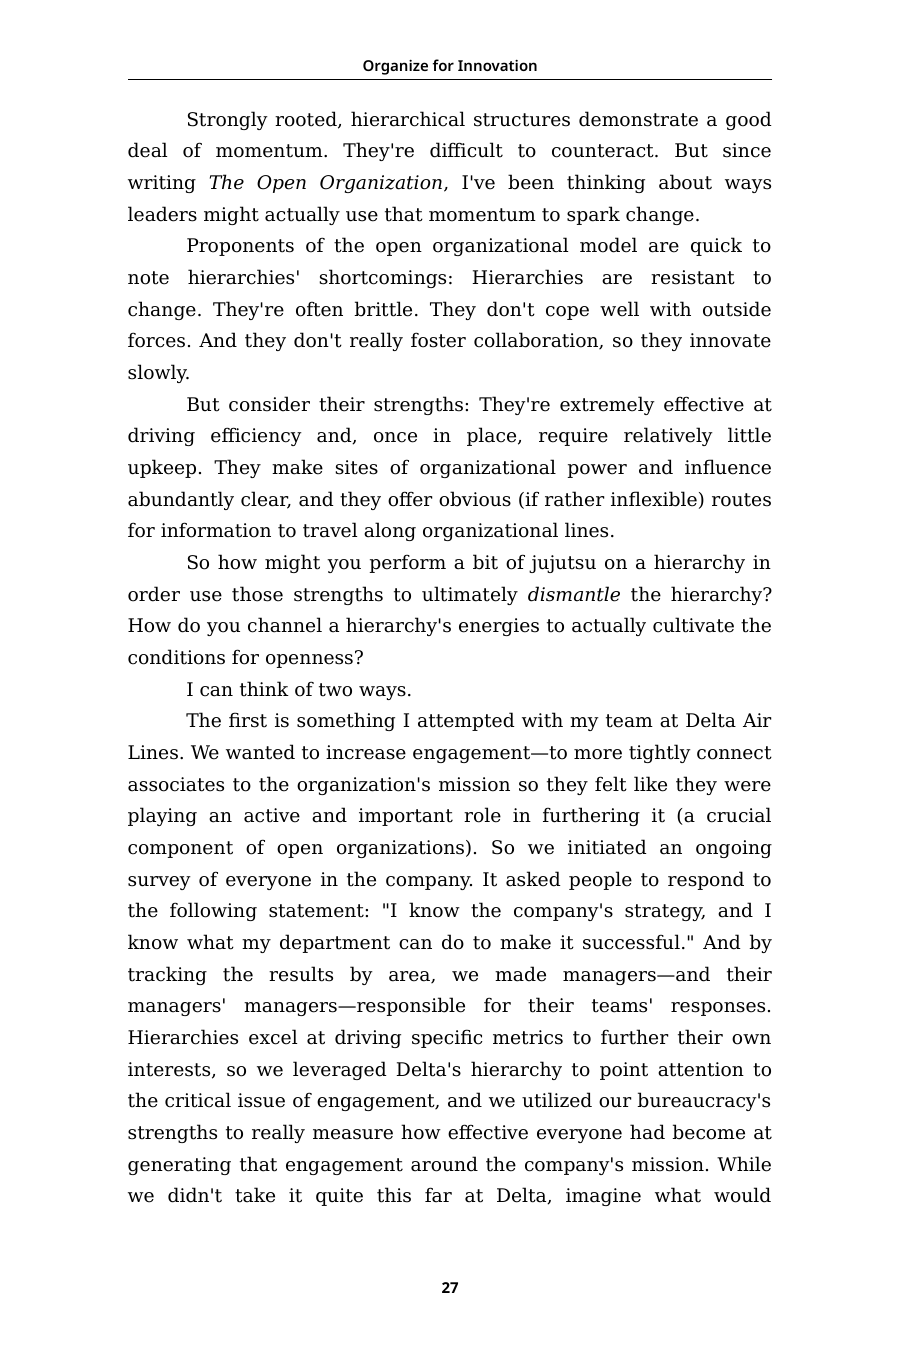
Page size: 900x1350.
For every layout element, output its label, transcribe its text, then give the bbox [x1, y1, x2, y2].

text So how might you perform a bit of jujutsu on a hierarchy in order use those strengths to ultimately dismantle the hierarchy? How do you channel a hierarchy's energies to actually cultivate the conditions for openness? [127, 552, 772, 669]
text I can think of two ways. [127, 679, 772, 701]
text Proponents of the open organizational model are quick to note hierarchies' shortcomings: Hierarchies are resistant to change. They're often brittle. They don't cope well with outside forces. And they don't really foster collaboration, so they innovate slowly. [127, 235, 772, 384]
text The first is something I attempted with my team at Delta Air Lines. We wanted to increase engagement—to more tightly connect associates to the organization's mission so they felt like they were playing an active and important role in furthering it (a crucial component of open organizations). So we initiated an ongoing survey of everyone in the company. It asked people to respond to the following statement: "I know the company's strategy, and I know what my department can do to make it successful." And by tracking the results by area, we made managers—and their managers' managers—responsible for their teams' responses. Hierarchies excel at driving specific metrics to further their own interests, so we leveraged Delta's hierarchy to point attention to the critical issue of engagement, and we utilized our bureaucracy's strengths to really measure how effective everyone had become at generating that engagement around the company's mission. While we didn't take it quite this far at Delta, imagine what would [127, 710, 772, 1207]
text But consider their strengths: They're extremely effective at driving efficiency and, once in place, require relatively little upkeep. They make sites of organizational power and influence abundantly clear, and they offer obvious (if rather inflexible) routes for information to travel along organizational lines. [127, 394, 772, 542]
text Strongly rooted, hierarchical structures demonstrate a good deal of momentum. They're difficult to counteract. But since writing The Open Organization, I've been thinking about ways leaders might actually use that momentum to spark change. [127, 109, 772, 226]
